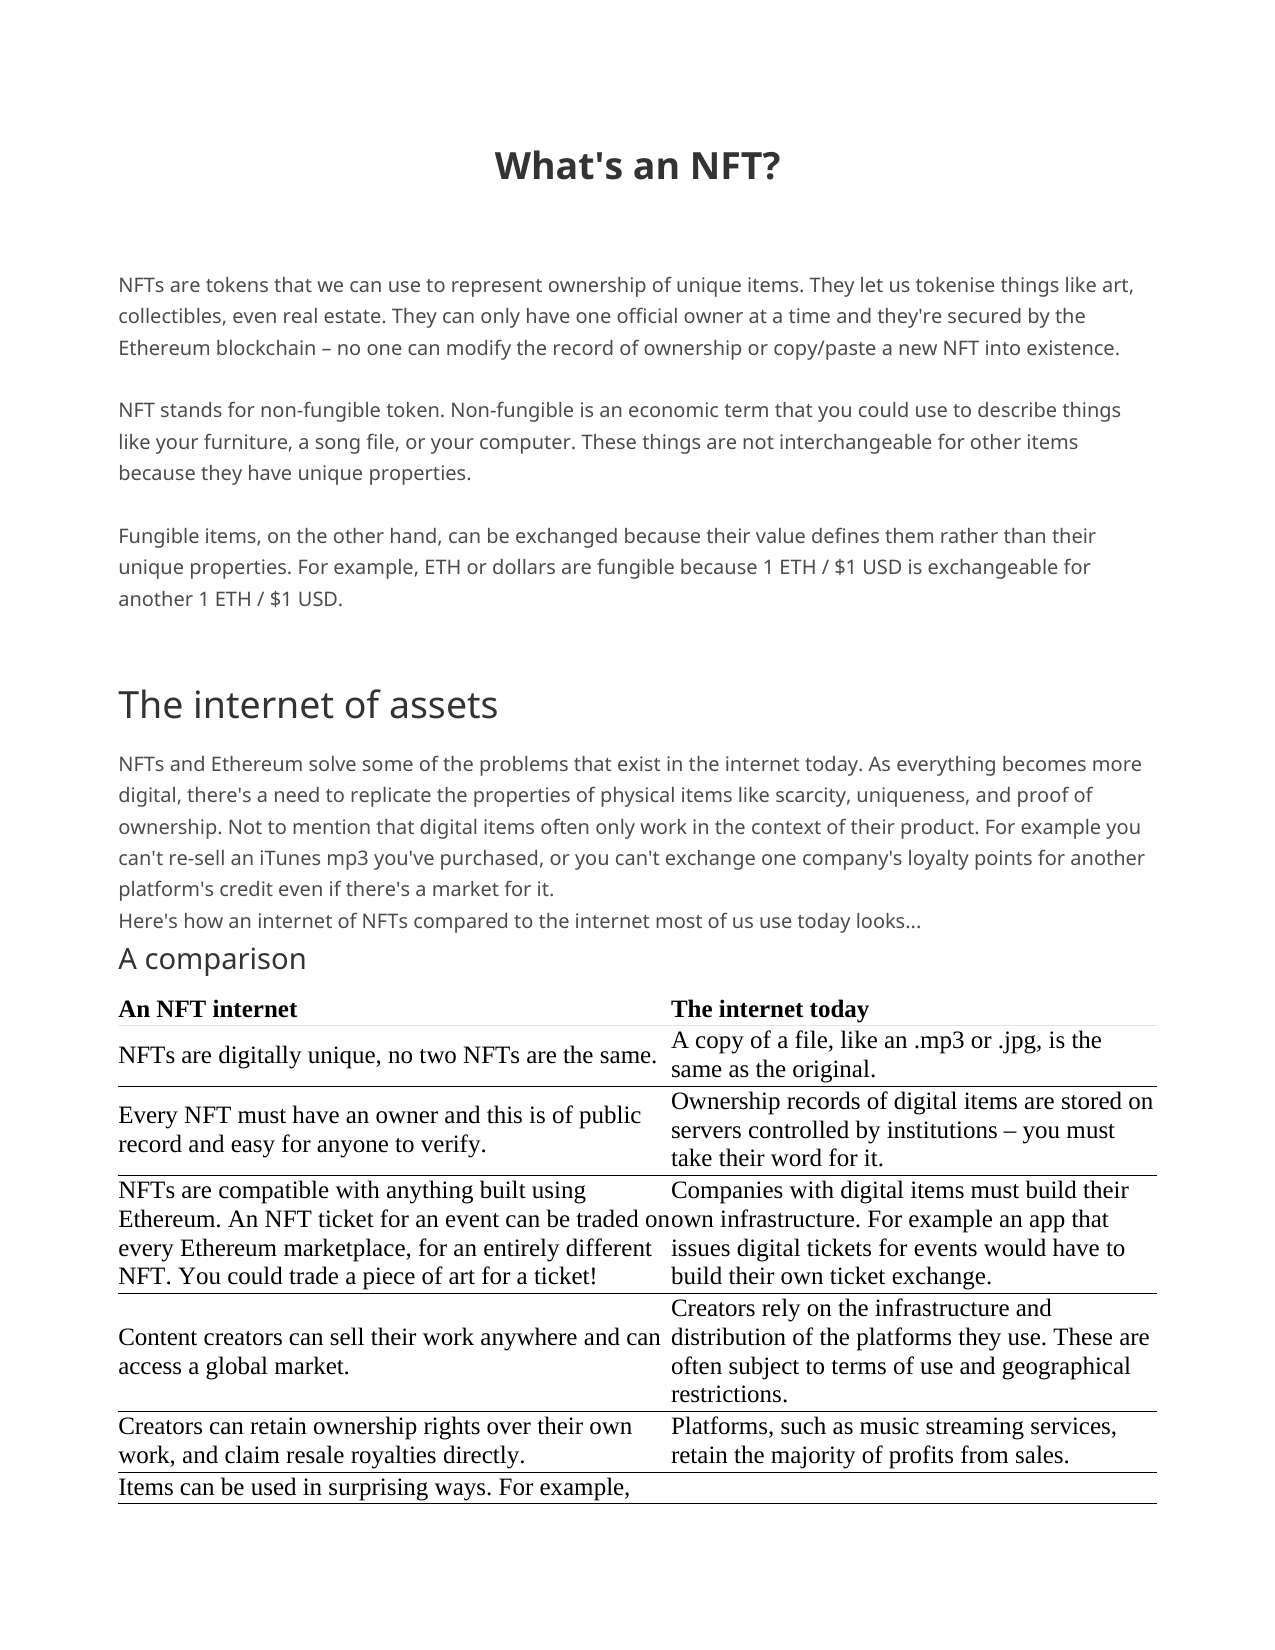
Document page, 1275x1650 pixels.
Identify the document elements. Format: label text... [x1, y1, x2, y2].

table_cell NFTs are compatible with anything built using Ethereum. An NFT ticket for an event can be traded on every Ethereum marketplace, for an entirely different NFT. You could trade a piece of art for a ticket! [118, 1176, 671, 1293]
table_cell Every NFT must have an owner and this is of public record and easy for anyone to verify. [118, 1087, 671, 1175]
text NFT stands for non-fungible token. Non-fungible is an economic term that you could use to describe things like your furniture, a song file, or your computer. These things are not interchangeable for other items because they have unique properties. [118, 397, 1157, 487]
table_cell NFTs are digitally unique, no two NFTs are the same. [118, 1026, 671, 1086]
table_cell Creators rely on the infrastructure and distribution of the platforms they use. These are often subject to terms of use and geographical restrictions. [671, 1294, 1157, 1411]
text NFTs and Ethereum solve some of the problems that exist in the internet today. As everything becomes more digital, there's a need to replicate the properties of physical items like scarcity, uniqueness, and proof of ownership. Not to mention that digital items often only work in the context of their product. For example you can't re-sell an iTunes mp3 you've purchased, or you can't exchange one company's loyalty points for another platform's credit even if there's a market for it. [118, 750, 1157, 903]
text Fungible items, on the other hand, can be exchanged because their value defines them rather than their unique properties. For example, ETH or dollars are fungible because 1 ETH / $1 USD is exchangeable for another 1 ETH / $1 USD. [118, 522, 1157, 612]
subtitle The internet of assets [118, 678, 1157, 729]
table_cell [671, 1473, 1157, 1503]
table_cell Platforms, such as music streaming services, retain the majority of profits from sales. [671, 1412, 1157, 1472]
subtitle A comparison [118, 938, 1157, 978]
table_cell A copy of a file, like an .mp3 or .jpg, is the same as the original. [671, 1026, 1157, 1086]
table_header An NFT internet [118, 994, 671, 1025]
table_cell Content creators can sell their work anywhere and can access a global market. [118, 1294, 671, 1411]
table_cell Ownership records of digital items are stored on servers controlled by institutions – you must take their word for it. [671, 1087, 1157, 1175]
text NFTs are tokens that we can use to represent ownership of unique items. They let us tokenise things like art, collectibles, even real estate. They can only have one official owner at a time and they're secured by the Ethereum blockchain – no one can modify the record of ownership or copy/paste a new NFT into existence. [118, 271, 1157, 361]
subtitle What's an NFT? [118, 139, 1157, 190]
table_cell Items can be used in surprising ways. For example, [118, 1473, 671, 1503]
table_cell Companies with digital items must build their own infrastructure. For example an app that issues digital tickets for events would have to build their own ticket exchange. [671, 1176, 1157, 1293]
text Here's how an internet of NFTs compared to the internet most of us use today looks... [118, 907, 1157, 934]
table_header The internet today [671, 994, 1157, 1025]
table_cell Creators can retain ownership rights over their own work, and claim resale royalties directly. [118, 1412, 671, 1472]
